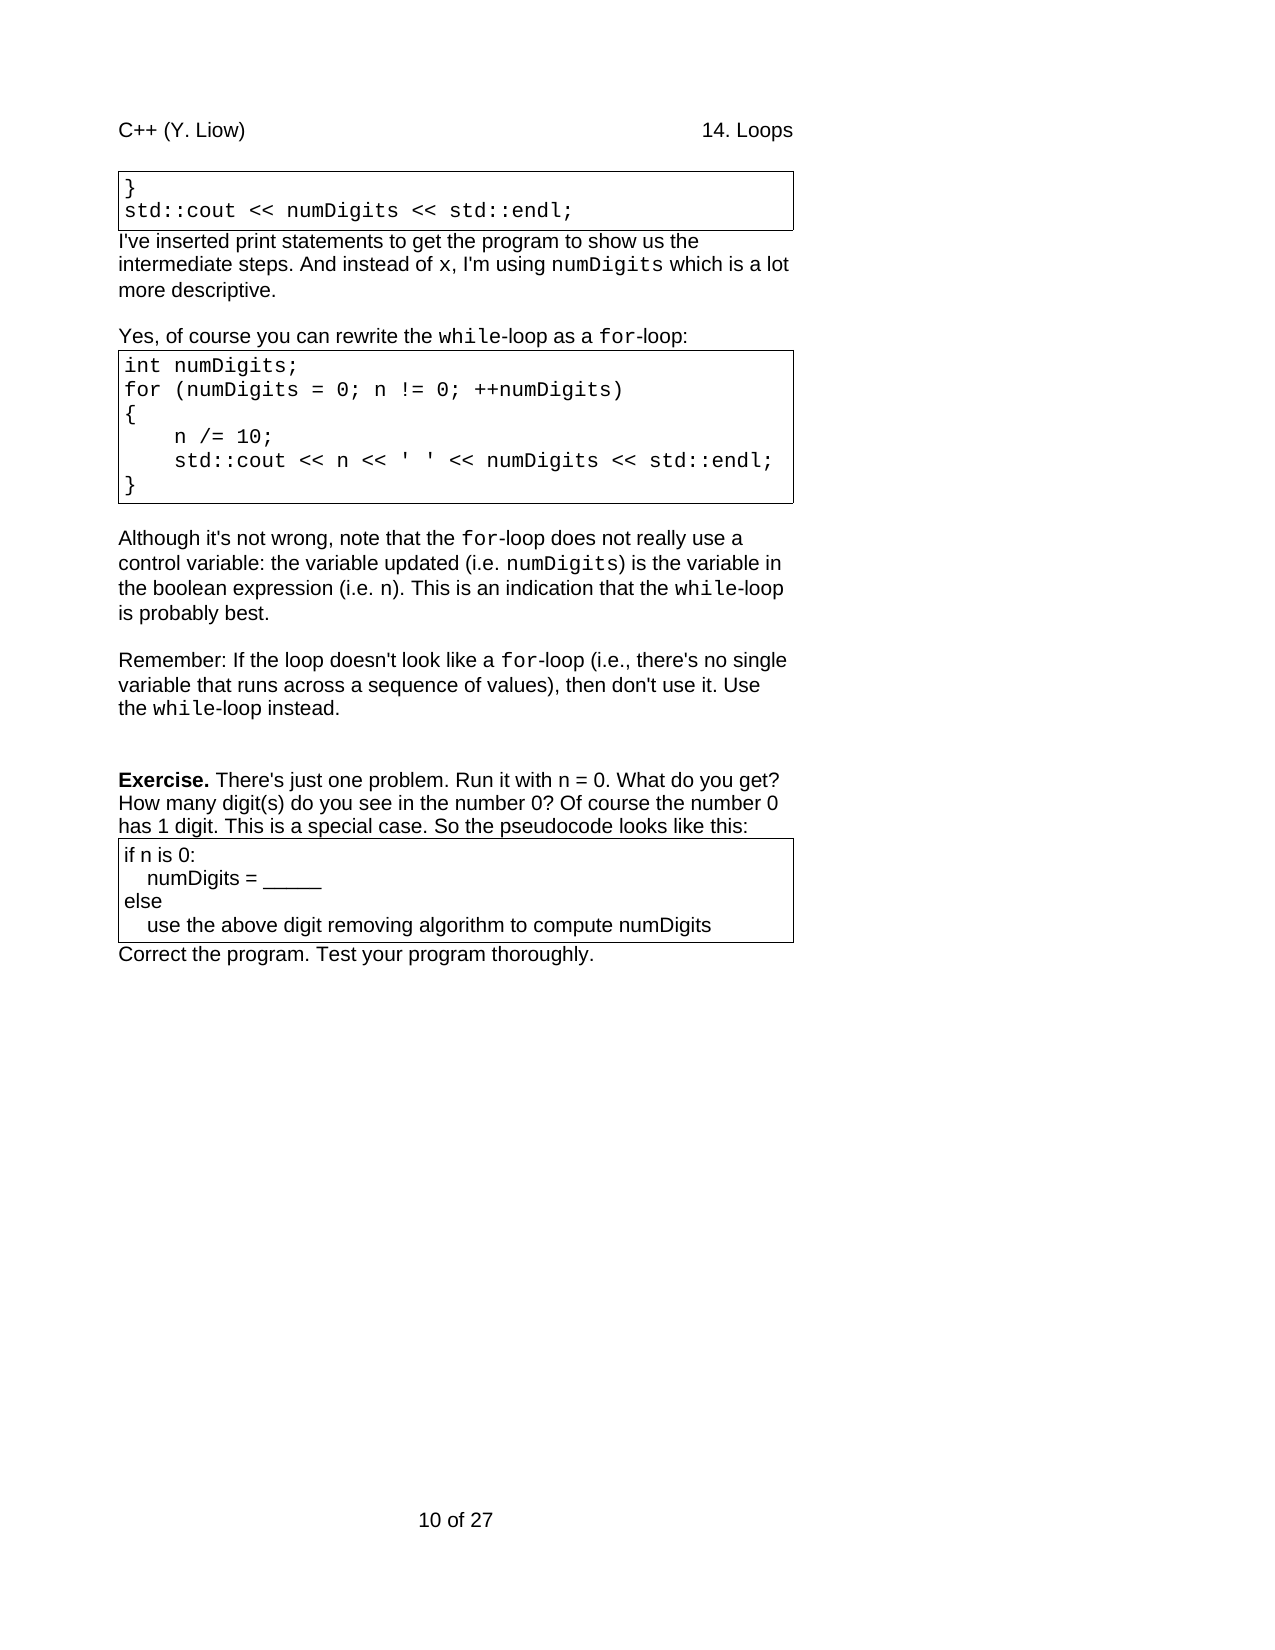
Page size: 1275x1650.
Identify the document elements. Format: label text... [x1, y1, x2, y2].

text Yes, of course you can rewrite the while-loop as a for-loop: [118, 324, 793, 350]
text Exercise. There's just one problem. Run it with n = 0. What do you get? How many digit(s) do you see in the number 0? Of course the number 0 has 1 digit. This is a special case. So the pseudocode looks like this: [118, 768, 793, 838]
text Although it's not wrong, note that the for-loop does not really use a control variable: the variable updated (i.e. numDigits) is the variable in the boolean expression (i.e. n). This is an indication that the while-loop is probably best. [118, 526, 793, 625]
text Remember: If the loop doesn't look like a for-loop (i.e., there's no single variable that runs across a sequence of values), then don't use it. Use the while-loop instead. [118, 648, 793, 722]
text Correct the program. Test your program thoroughly. [118, 943, 793, 966]
table_header } std::cout << numDigits << std::endl; [119, 172, 793, 230]
table_header if n is 0: numDigits = _____ else use the above digit removing algorithm to compute numDigits [119, 839, 793, 942]
table_header int numDigits; for (numDigits = 0; n != 0; ++numDigits) { n /= 10; std::cout << n << ' ' << numDigits << std::endl; } [119, 351, 793, 503]
text I've inserted print statements to get the program to show us the intermediate steps. And instead of x, I'm using numDigits which is a lot more descriptive. [118, 231, 793, 301]
